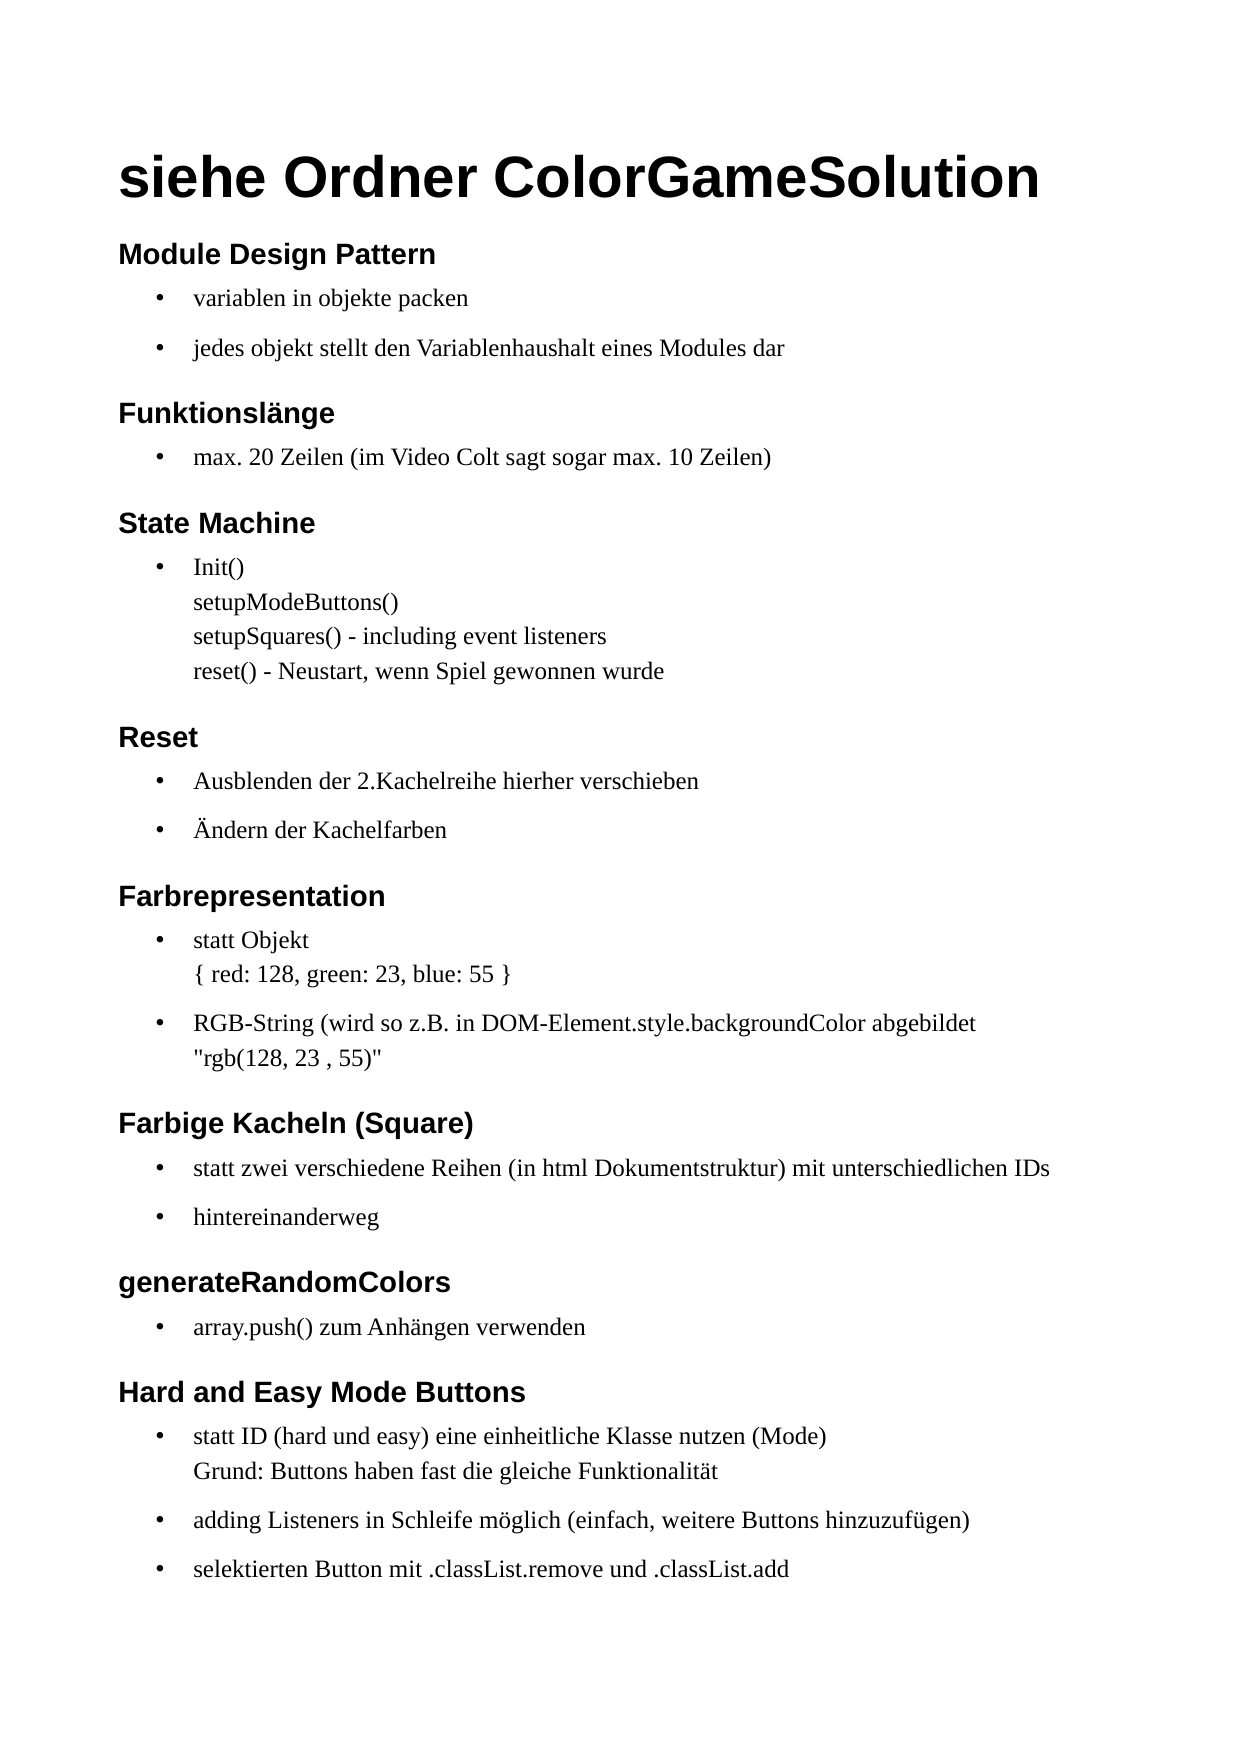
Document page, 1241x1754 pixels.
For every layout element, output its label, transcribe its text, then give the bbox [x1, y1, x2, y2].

list variablen in objekte packen [156, 283, 1122, 312]
subtitle Reset [118, 719, 1122, 753]
list RGB-String (wird so z.B. in DOM-Element.style.backgroundColor abgebildet "rgb(128, 23 , 55)" [156, 1008, 1122, 1071]
list statt ID (hard und easy) eine einheitliche Klasse nutzen (Mode) Grund: Buttons haben fast die gleiche Funktionalität [156, 1421, 1122, 1485]
list Ändern der Kachelfarben [156, 815, 1122, 843]
list statt Objekt { red: 128, green: 23, blue: 55 } [156, 925, 1122, 988]
list array.push() zum Anhängen verwenden [156, 1312, 1122, 1340]
subtitle State Machine [118, 506, 1122, 540]
subtitle Farbrepresentation [118, 878, 1122, 912]
subtitle generateRandomColors [118, 1265, 1122, 1299]
list statt zwei verschiedene Reihen (in html Dokumentstruktur) mit unterschiedlichen IDs [156, 1153, 1122, 1181]
list max. 20 Zeilen (im Video Colt sagt sogar max. 10 Zeilen) [156, 442, 1122, 471]
list hintereinanderweg [156, 1202, 1122, 1230]
subtitle Module Design Pattern [118, 237, 1122, 271]
subtitle Farbige Kacheln (Square) [118, 1106, 1122, 1140]
subtitle Hard and Easy Mode Buttons [118, 1375, 1122, 1409]
list Init() setupModeButtons() setupSquares() - including event listeners reset() - Neustart, wenn Spiel gewonnen wurde [156, 552, 1122, 684]
list jedes objekt stellt den Variablenhaushalt eines Modules dar [156, 333, 1122, 361]
subtitle Funktionslänge [118, 396, 1122, 430]
list adding Listeners in Schleife möglich (einfach, weitere Buttons hinzuzufügen) [156, 1505, 1122, 1534]
list Ausblenden der 2.Kachelreihe hierher verschieben [156, 766, 1122, 794]
title siehe Ordner ColorGameSolution [118, 143, 1122, 210]
list selektierten Button mit .classList.remove und .classList.add [156, 1554, 1122, 1583]
